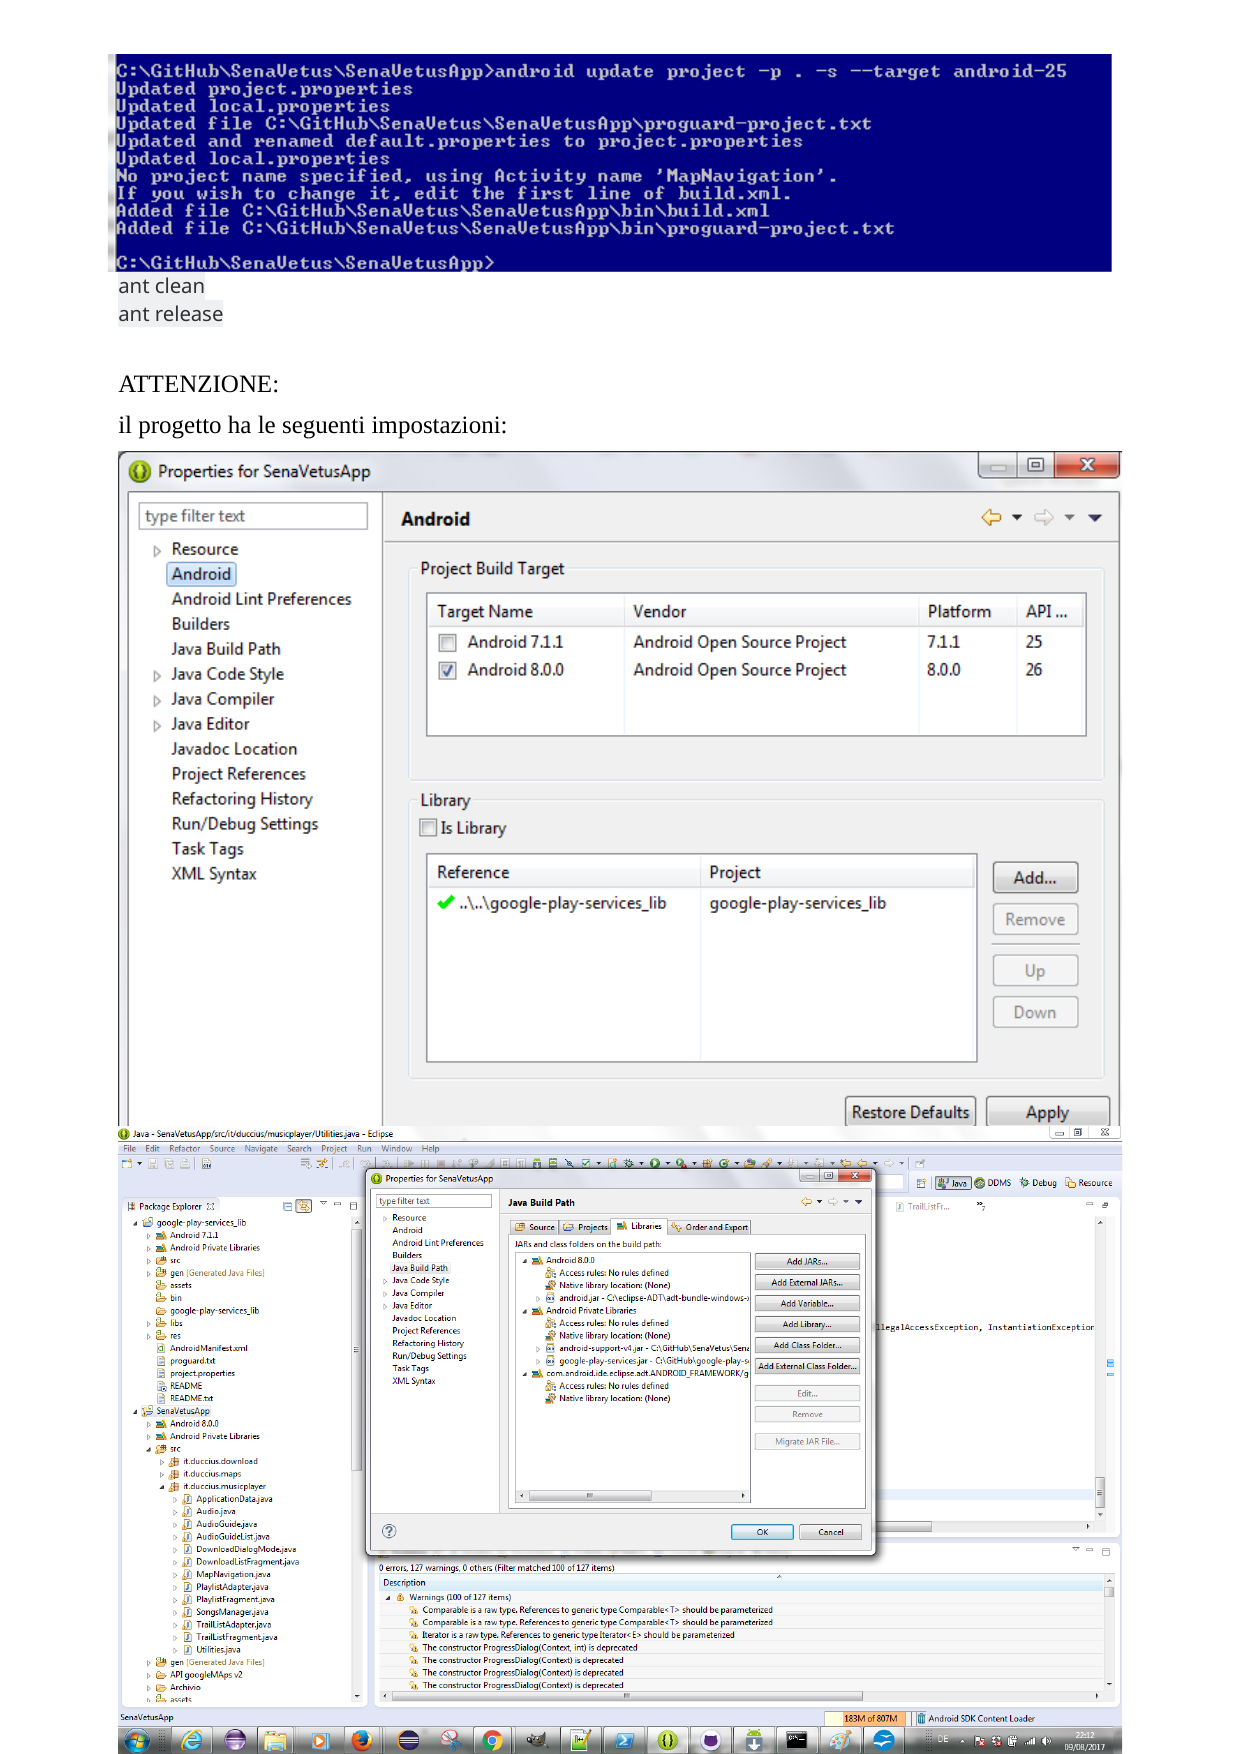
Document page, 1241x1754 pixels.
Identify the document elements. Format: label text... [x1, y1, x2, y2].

text ant release [118, 300, 1122, 327]
text ant clean [118, 118, 1122, 300]
text ATTENZIONE: [118, 369, 1122, 397]
picture [118, 1126, 1123, 1754]
text il progetto ha le seguenti impostazioni: [118, 410, 1122, 439]
